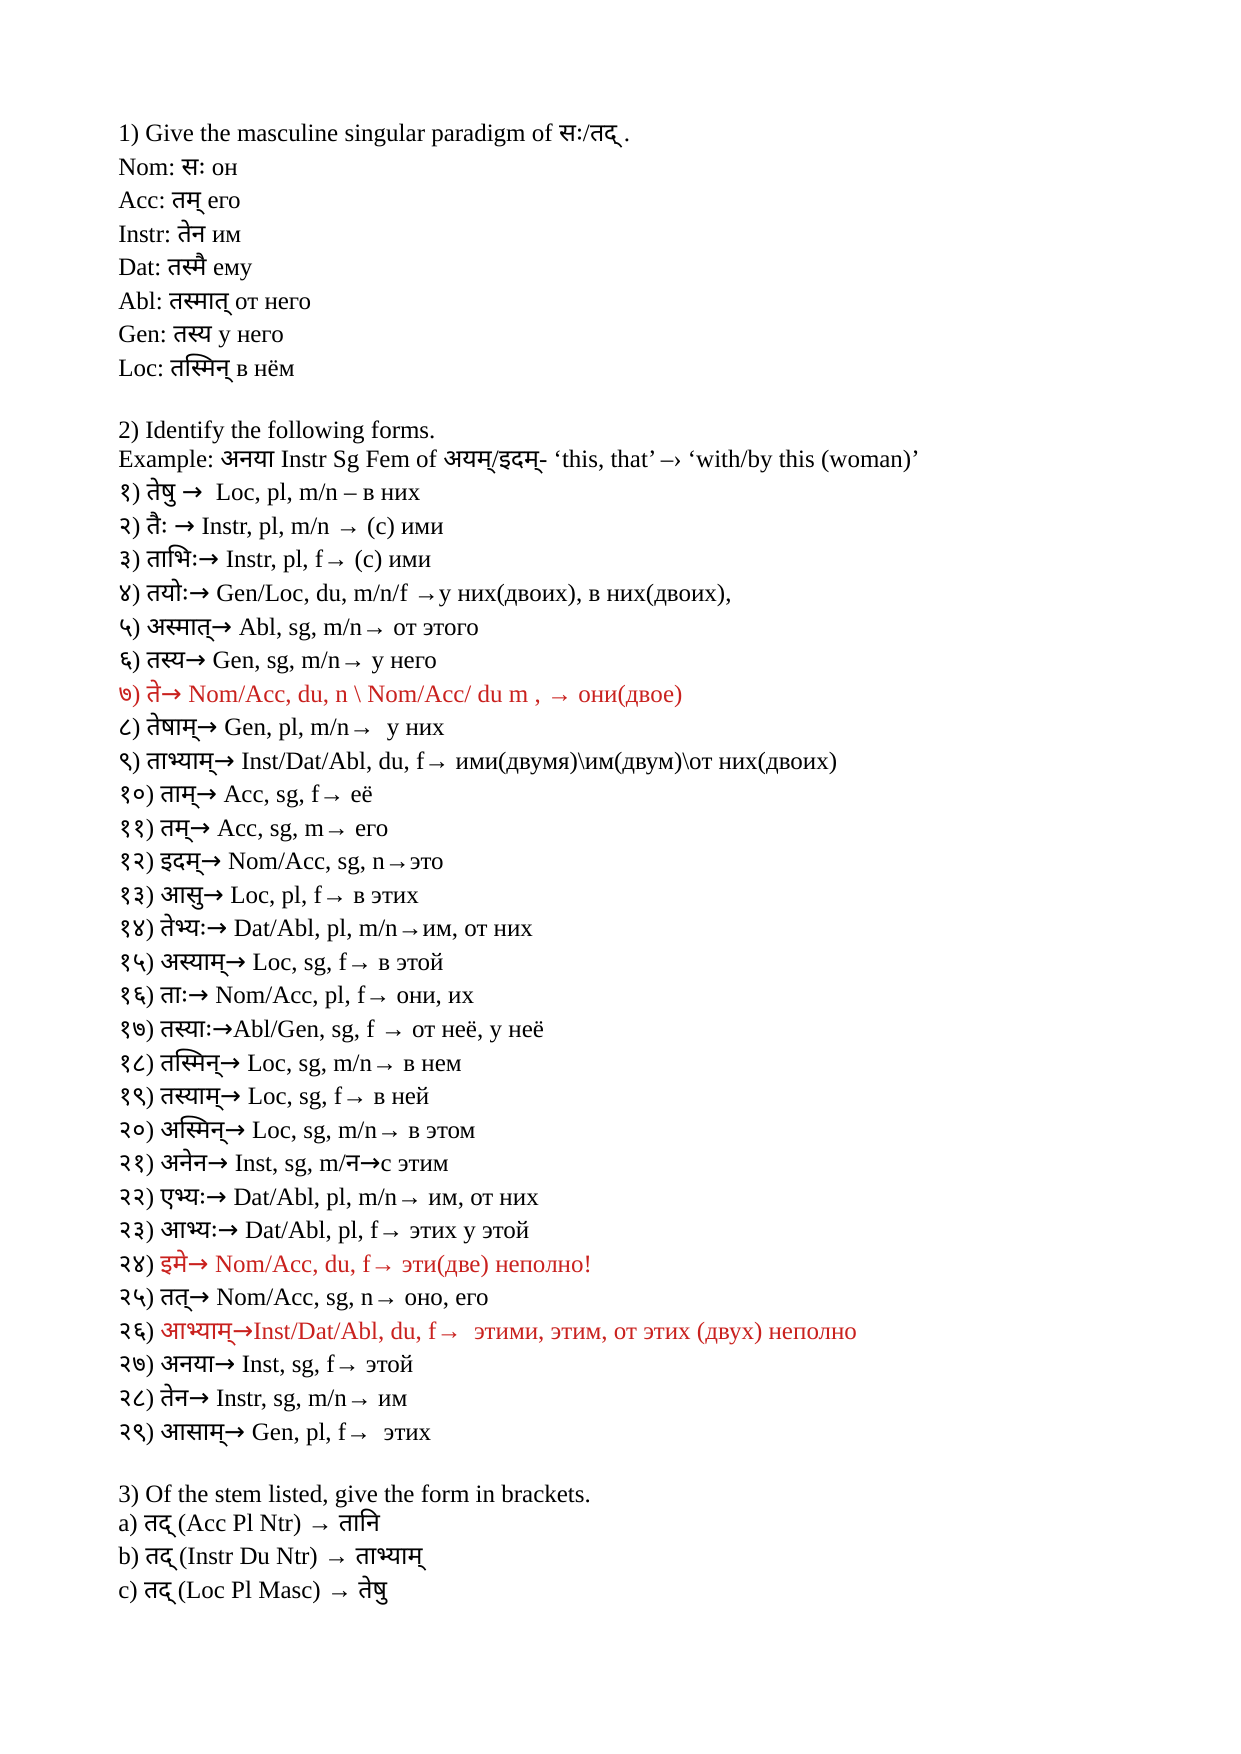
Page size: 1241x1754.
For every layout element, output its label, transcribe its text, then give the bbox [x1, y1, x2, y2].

text Gen: तस्य у него [118, 319, 1122, 353]
text 1) Give the masculine singular paradigm of सः/तद् . [118, 118, 1122, 152]
text १६) ताः→ Nom/Acc, pl, f→ они, их [118, 981, 1122, 1014]
text Dat: तस्मै ему [118, 252, 1122, 286]
text १९) तस्याम्→ Loc, sg, f→ в ней [118, 1081, 1122, 1115]
text 2) Identify the following forms. [118, 415, 1122, 444]
text Nom: सः он [118, 152, 1122, 185]
text Abl: तस्मात् от него [118, 286, 1122, 319]
text a) तद् (Acc Pl Ntr) → तानि [118, 1508, 1122, 1541]
text Acc: तम् его [118, 185, 1122, 219]
text २५) तत्→ Nom/Acc, sg, n→ оно, его [118, 1282, 1122, 1316]
text ७) ते→ Nom/Acc, du, n \ Nom/Acc/ du m , → они(двое) [118, 679, 1122, 712]
text c) तद् (Loc Pl Masc) → तेषु [118, 1575, 1122, 1608]
text Instr: तेन им [118, 219, 1122, 252]
text १७) तस्याः→Abl/Gen, sg, f → от неё, у неё [118, 1014, 1122, 1048]
text १८) तस्मिन्→ Loc, sg, m/n→ в нем [118, 1048, 1122, 1081]
text १२) इदम्→ Nom/Acc, sg, n→это [118, 846, 1122, 880]
text ९) ताभ्याम्→ Inst/Dat/Abl, du, f→ ими(двумя)\им(двум)\от них(двоих) [118, 746, 1122, 779]
text २४) इमे→ Nom/Acc, du, f→ эти(две) неполно! [118, 1249, 1122, 1282]
text ११) तम्→ Acc, sg, m→ его [118, 813, 1122, 846]
text १४) तेभ्यः→ Dat/Abl, pl, m/n→им, от них [118, 913, 1122, 947]
text २०) अस्मिन्→ Loc, sg, m/n→ в этом [118, 1115, 1122, 1148]
text b) तद् (Instr Du Ntr) → ताभ्याम् [118, 1541, 1122, 1575]
text ४) तयोः→ Gen/Loc, du, m/n/f →у них(двоих), в них(двоих), [118, 578, 1122, 612]
text Loc: तस्मिन् в нём [118, 353, 1122, 386]
text १५) अस्याम्→ Loc, sg, f→ в этой [118, 947, 1122, 981]
text २९) आसाम्→ Gen, pl, f→ этих [118, 1417, 1122, 1450]
text ८) तेषाम्→ Gen, pl, m/n→ у них [118, 712, 1122, 746]
text ६) तस्य→ Gen, sg, m/n→ у него [118, 645, 1122, 679]
text २७) अनया→ Inst, sg, f→ этой [118, 1349, 1122, 1383]
text २३) आभ्यः→ Dat/Abl, pl, f→ этих у этой [118, 1215, 1122, 1249]
text २६) आभ्याम्→Inst/Dat/Abl, du, f→ этими, этим, от этих (двух) неполно [118, 1316, 1122, 1349]
text १) तेषु → Loc, pl, m/n – в них [118, 477, 1122, 511]
text २) तैः → Instr, pl, m/n → (c) ими [118, 511, 1122, 544]
text २१) अनेन→ Inst, sg, m/न→с этим [118, 1148, 1122, 1182]
text ५) अस्मात्→ Abl, sg, m/n→ от этого [118, 612, 1122, 645]
text १०) ताम्→ Acc, sg, f→ её [118, 779, 1122, 813]
text २२) एभ्यः→ Dat/Abl, pl, m/n→ им, от них [118, 1182, 1122, 1215]
text २८) तेन→ Instr, sg, m/n→ им [118, 1383, 1122, 1417]
text Example: अनया Instr Sg Fem of अयम्/इदम्- ‘this, that’ –› ‘with/by this (woman)’ [118, 444, 1122, 477]
text ३) ताभिः→ Instr, pl, f→ (c) ими [118, 544, 1122, 578]
text १३) आसु→ Loc, pl, f→ в этих [118, 880, 1122, 913]
text 3) Of the stem listed, give the form in brackets. [118, 1479, 1122, 1508]
